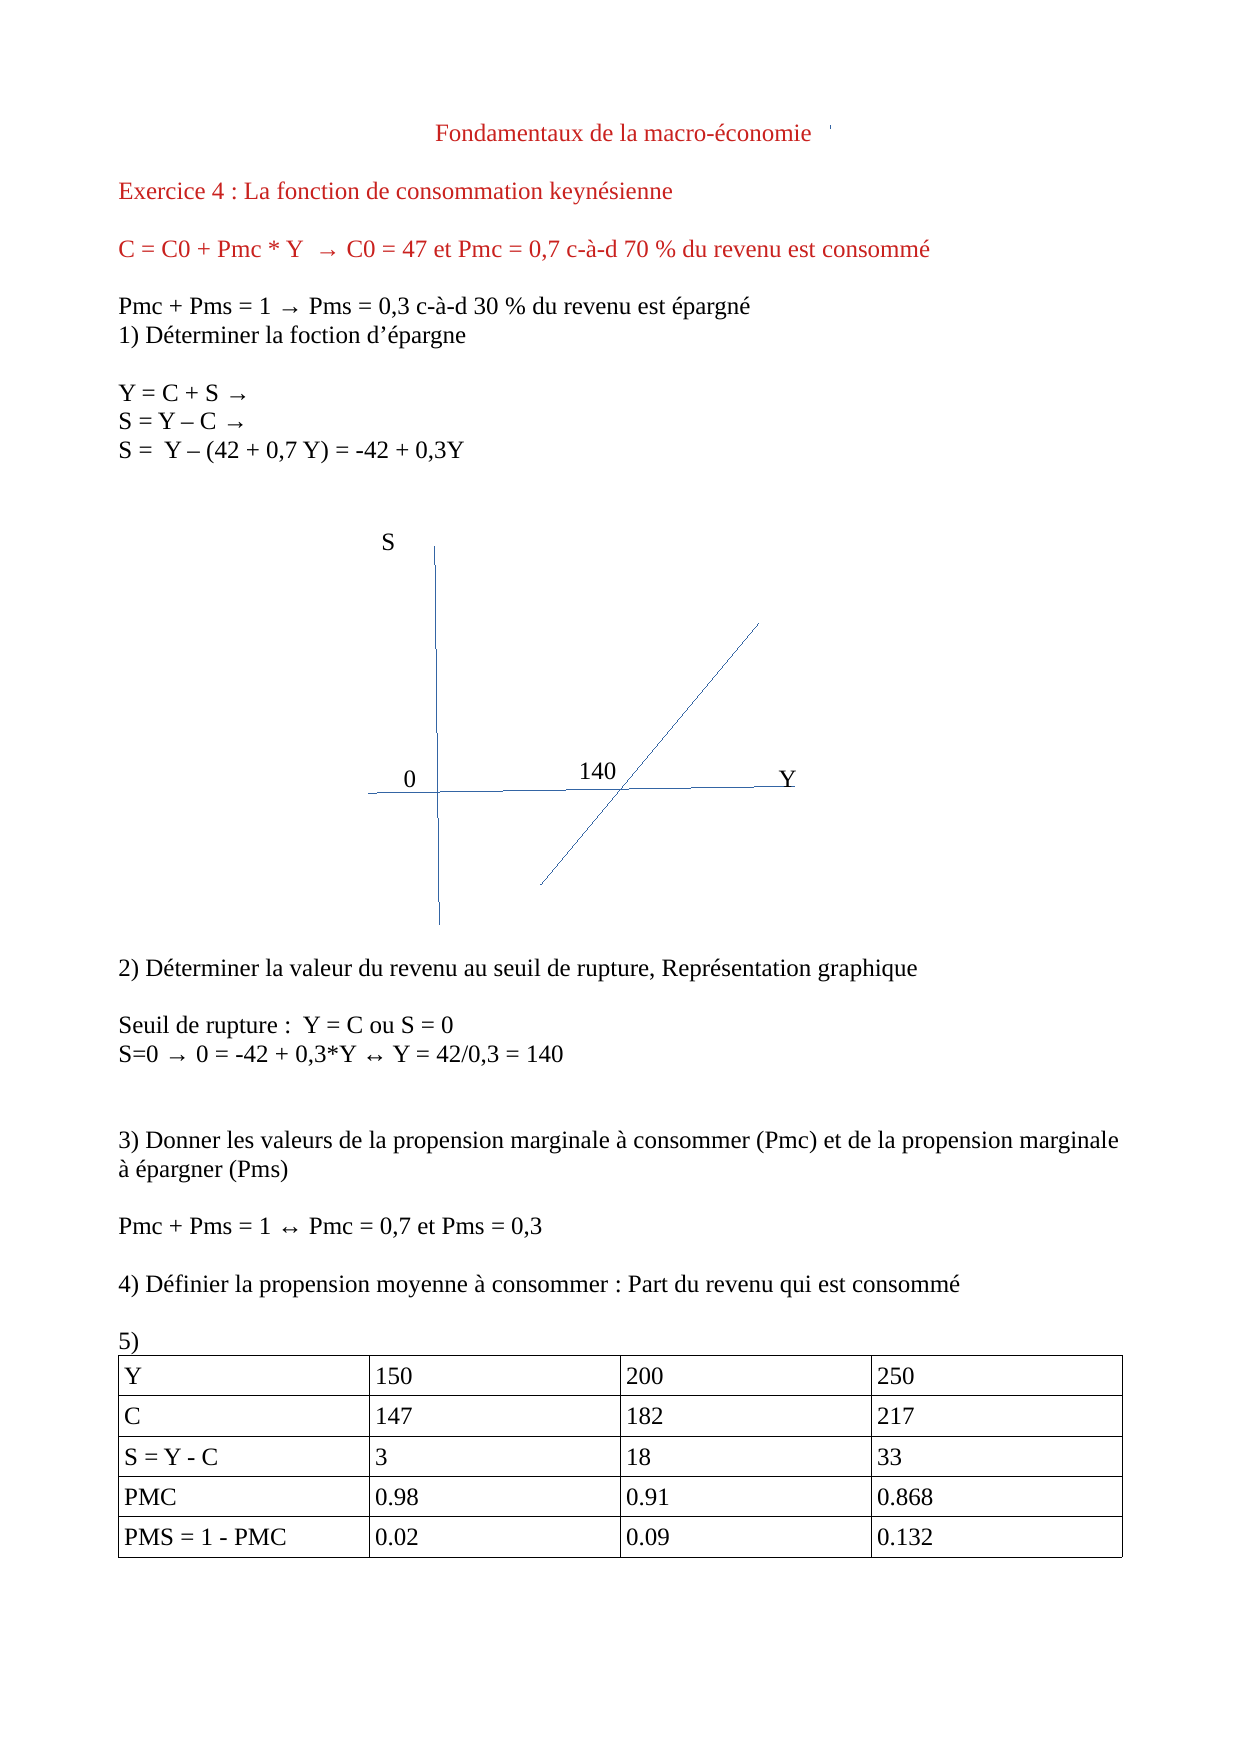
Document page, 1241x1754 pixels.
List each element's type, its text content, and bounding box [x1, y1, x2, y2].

table_cell S = Y - C [119, 1437, 369, 1476]
table_cell C [119, 1396, 369, 1436]
text Pmc + Pms = 1 → Pms = 0,3 c-à-d 30 % du revenu est épargné [118, 291, 1122, 320]
text Y = C + S → [118, 378, 1122, 406]
table_cell 0.02 [370, 1517, 620, 1557]
text Seuil de rupture : Y = C ou S = 0 [118, 1010, 1122, 1039]
table_cell 18 [621, 1437, 871, 1476]
table_cell 33 [872, 1437, 1122, 1476]
text 1) Déterminer la foction d’épargne [118, 320, 1122, 349]
table_cell 0.132 [872, 1517, 1122, 1557]
text 4) Définier la propension moyenne à consommer : Part du revenu qui est consommé [118, 1269, 1122, 1298]
table_cell 0.91 [621, 1477, 871, 1516]
table_header 200 [621, 1356, 871, 1395]
text 2) Déterminer la valeur du revenu au seuil de rupture, Représentation graphique [118, 953, 1122, 981]
table_cell 3 [370, 1437, 620, 1476]
text S=0 → 0 = -42 + 0,3*Y ↔ Y = 42/0,3 = 140 [118, 1039, 1122, 1068]
text Exercice 4 : La fonction de consommation keynésienne [118, 176, 1122, 205]
table_cell 0.98 [370, 1477, 620, 1516]
table_cell 217 [872, 1396, 1122, 1436]
table_header 250 [872, 1356, 1122, 1395]
text S = Y – (42 + 0,7 Y) = -42 + 0,3Y [118, 435, 1122, 464]
text C = C0 + Pmc * Y → C0 = 47 et Pmc = 0,7 c-à-d 70 % du revenu est consommé [118, 234, 1122, 263]
text Pmc + Pms = 1 ↔ Pmc = 0,7 et Pms = 0,3 [118, 1211, 1122, 1240]
table_header Y [119, 1356, 369, 1395]
table_cell 0.868 [872, 1477, 1122, 1516]
table_cell PMC [119, 1477, 369, 1516]
table_cell 147 [370, 1396, 620, 1436]
table_cell 182 [621, 1396, 871, 1436]
text 5) [118, 1326, 1122, 1355]
text 3) Donner les valeurs de la propension marginale à consommer (Pmc) et de la propension marginale à épargner (Pms) [118, 1125, 1122, 1183]
table_cell PMS = 1 - PMC [119, 1517, 369, 1557]
table_cell 0.09 [621, 1517, 871, 1557]
text S = Y – C → [118, 406, 1122, 435]
table_header 150 [370, 1356, 620, 1395]
